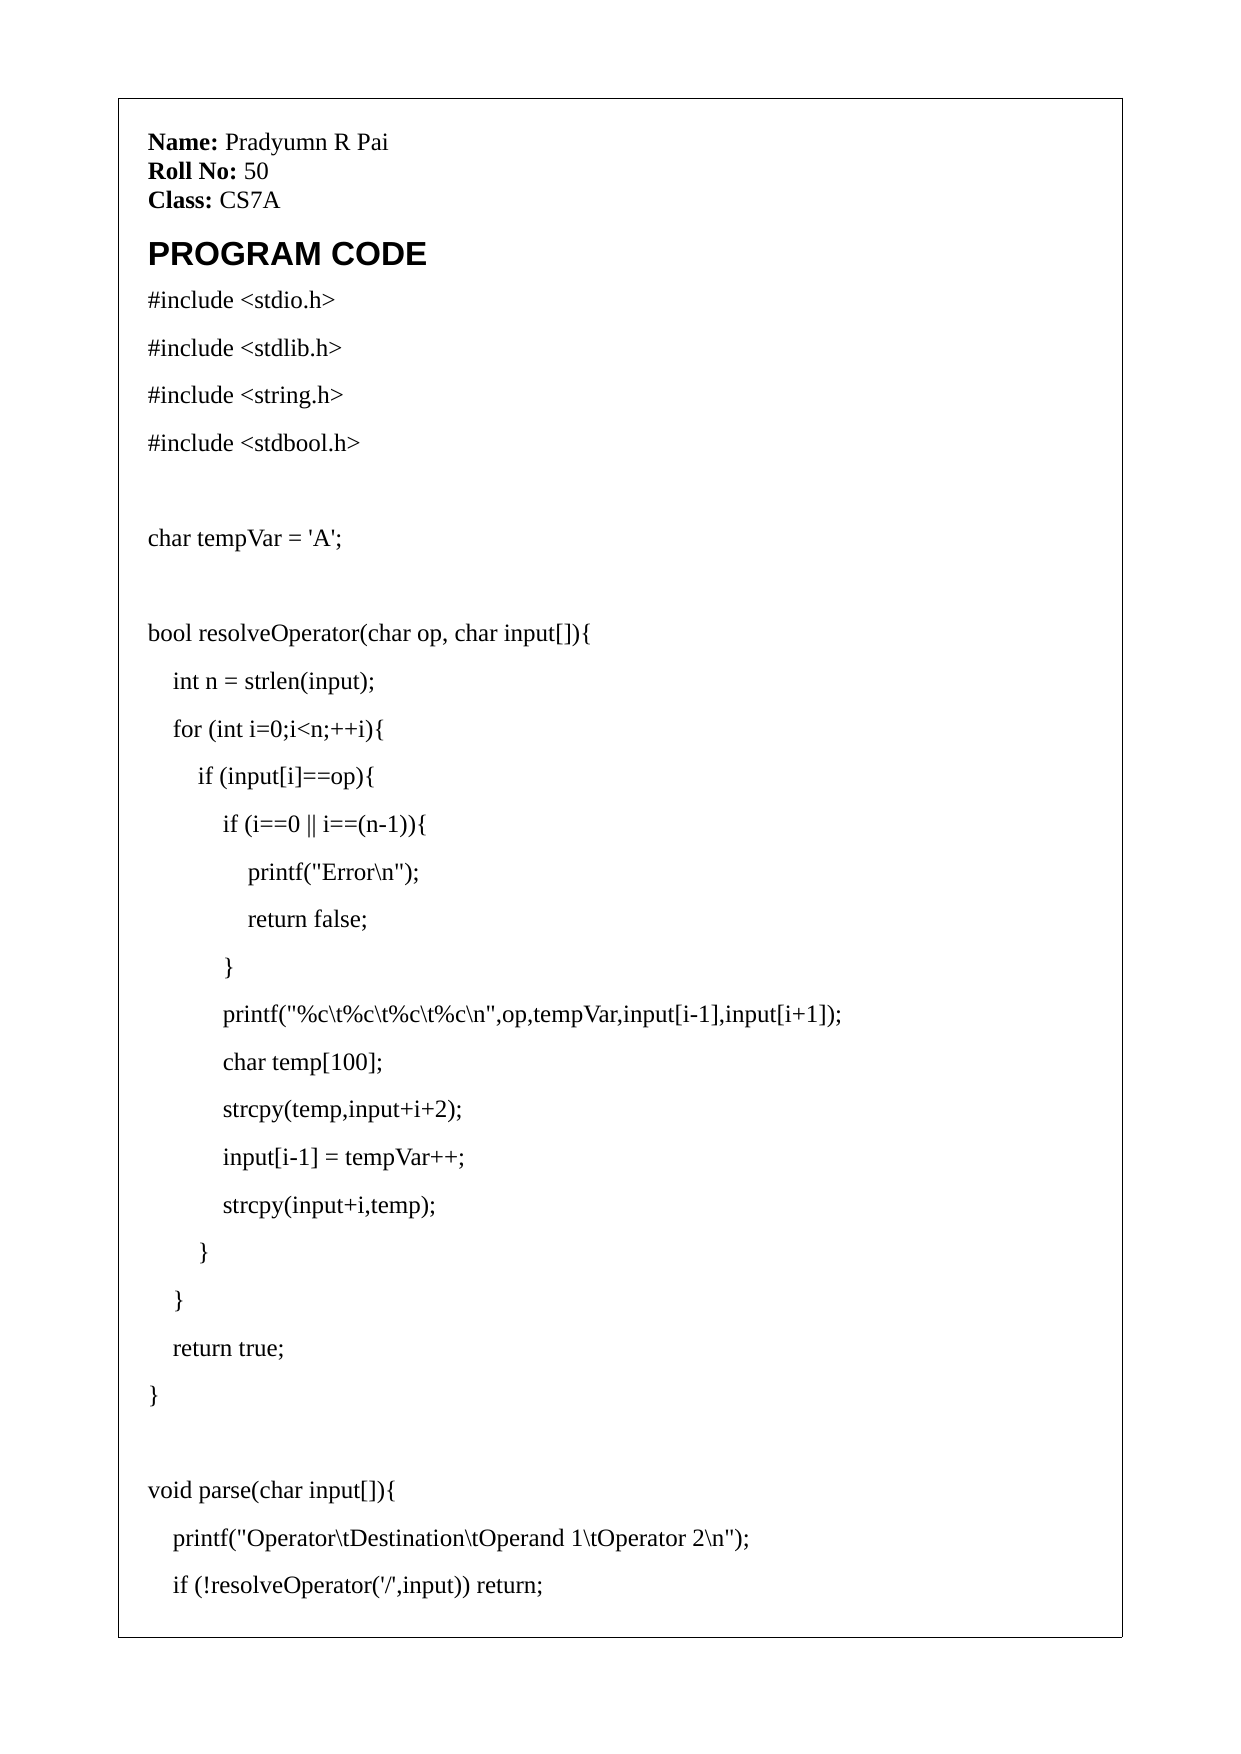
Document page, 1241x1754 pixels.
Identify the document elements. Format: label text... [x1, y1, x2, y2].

subtitle PROGRAM CODE [148, 234, 1092, 273]
text if (input[i]==op){ [148, 761, 1092, 790]
text bool resolveOperator(char op, char input[]){ [148, 618, 1092, 647]
text #include <stdlib.h> [148, 333, 1092, 362]
text } [148, 1285, 1092, 1314]
text strcpy(input+i,temp); [148, 1190, 1092, 1218]
text char temp[100]; [148, 1047, 1092, 1076]
text #include <string.h> [148, 381, 1092, 409]
text char tempVar = 'A'; [148, 523, 1092, 552]
text void parse(char input[]){ [148, 1475, 1092, 1504]
text } [148, 952, 1092, 981]
text return false; [148, 904, 1092, 933]
text input[i-1] = tempVar++; [148, 1142, 1092, 1171]
text } [148, 1380, 1092, 1409]
text Roll No: 50 [148, 156, 1092, 185]
text printf("%c\t%c\t%c\t%c\n",op,tempVar,input[i-1],input[i+1]); [148, 999, 1092, 1028]
text #include <stdio.h> [148, 285, 1092, 314]
text Name: Pradyumn R Pai [148, 127, 1092, 156]
text int n = strlen(input); [148, 666, 1092, 695]
text printf("Operator\tDestination\tOperand 1\tOperator 2\n"); [148, 1523, 1092, 1552]
text printf("Error\n"); [148, 857, 1092, 885]
text return true; [148, 1333, 1092, 1361]
text for (int i=0;i<n;++i){ [148, 714, 1092, 742]
text Class: CS7A [148, 185, 1092, 213]
text #include <stdbool.h> [148, 428, 1092, 457]
text if (!resolveOperator('/',input)) return; [148, 1571, 1092, 1599]
text if (i==0 || i==(n-1)){ [148, 809, 1092, 838]
text } [148, 1237, 1092, 1266]
text strcpy(temp,input+i+2); [148, 1094, 1092, 1123]
